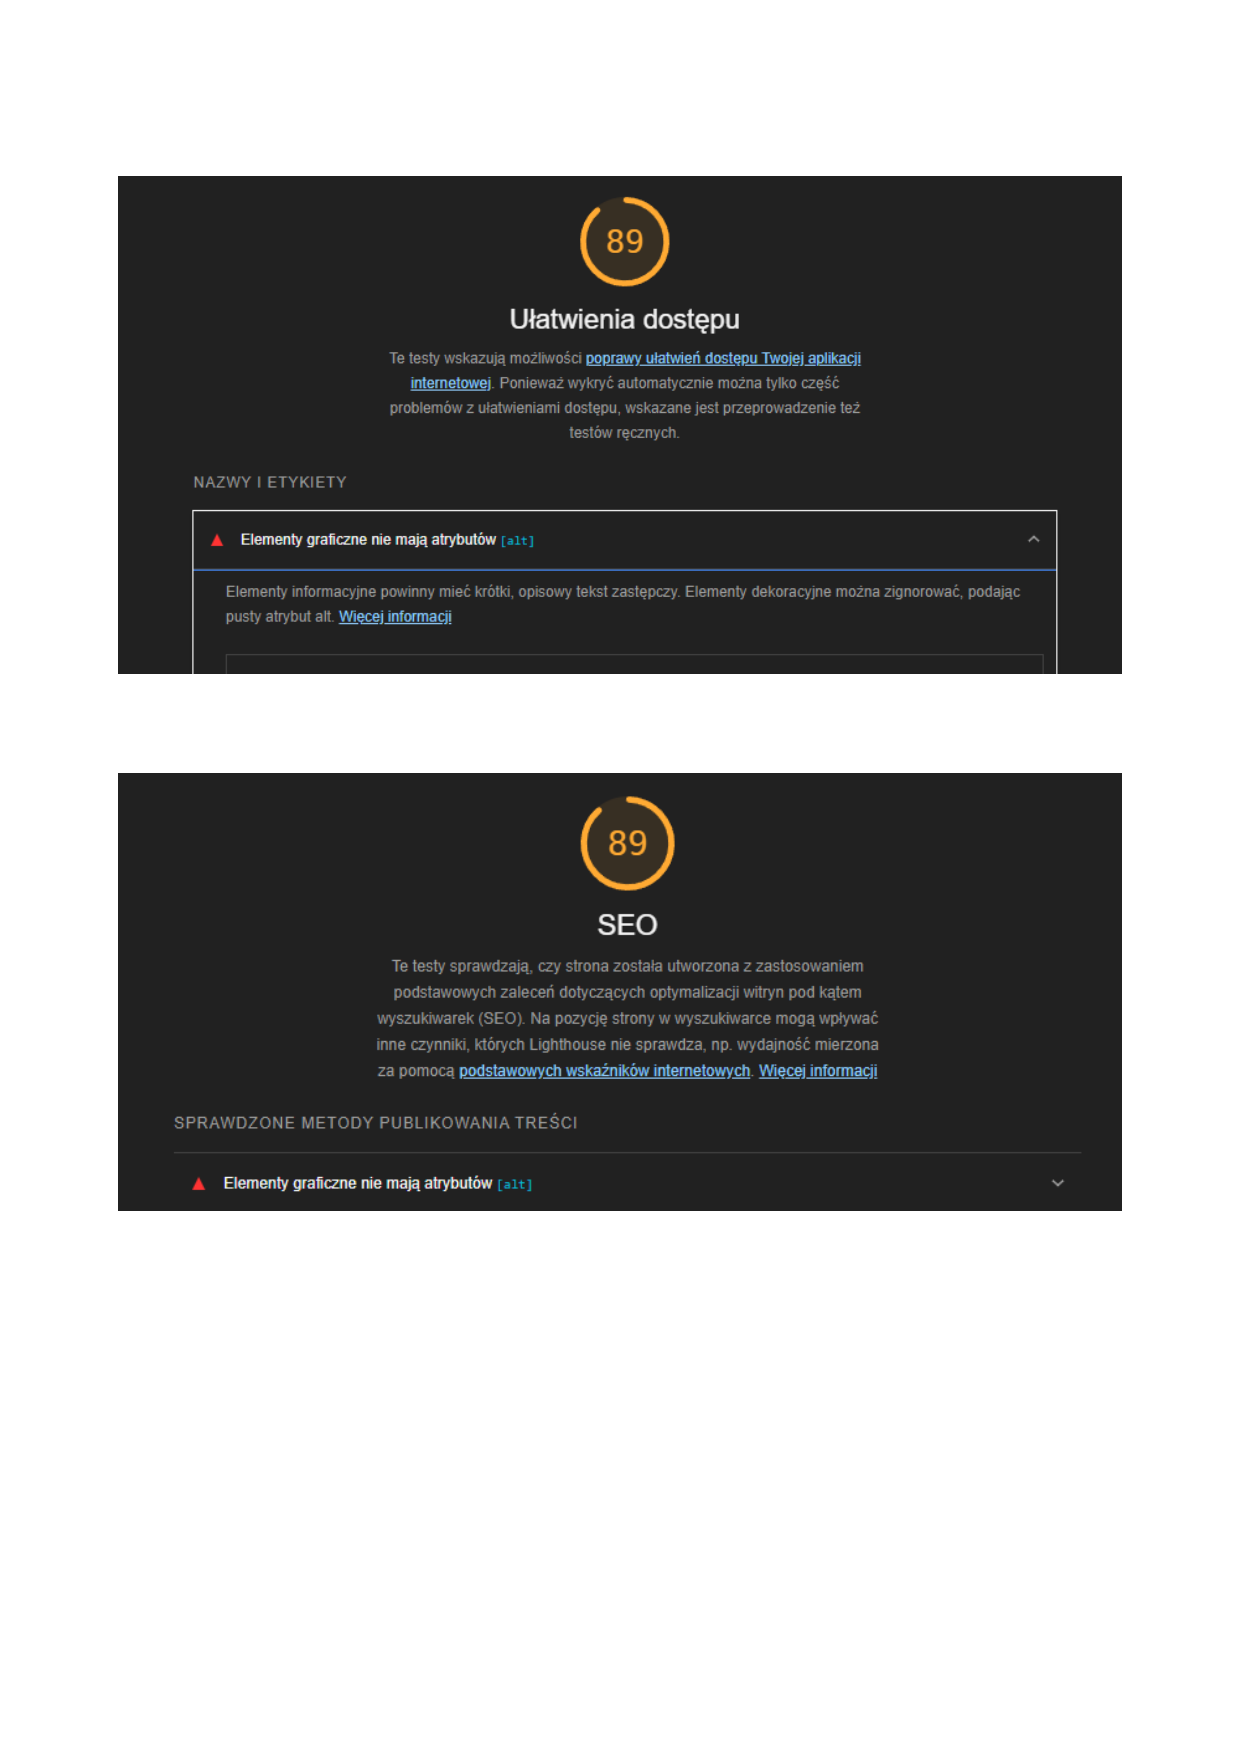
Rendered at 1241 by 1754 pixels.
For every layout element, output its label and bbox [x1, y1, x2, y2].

picture [118, 176, 1122, 674]
picture [118, 773, 1122, 1211]
